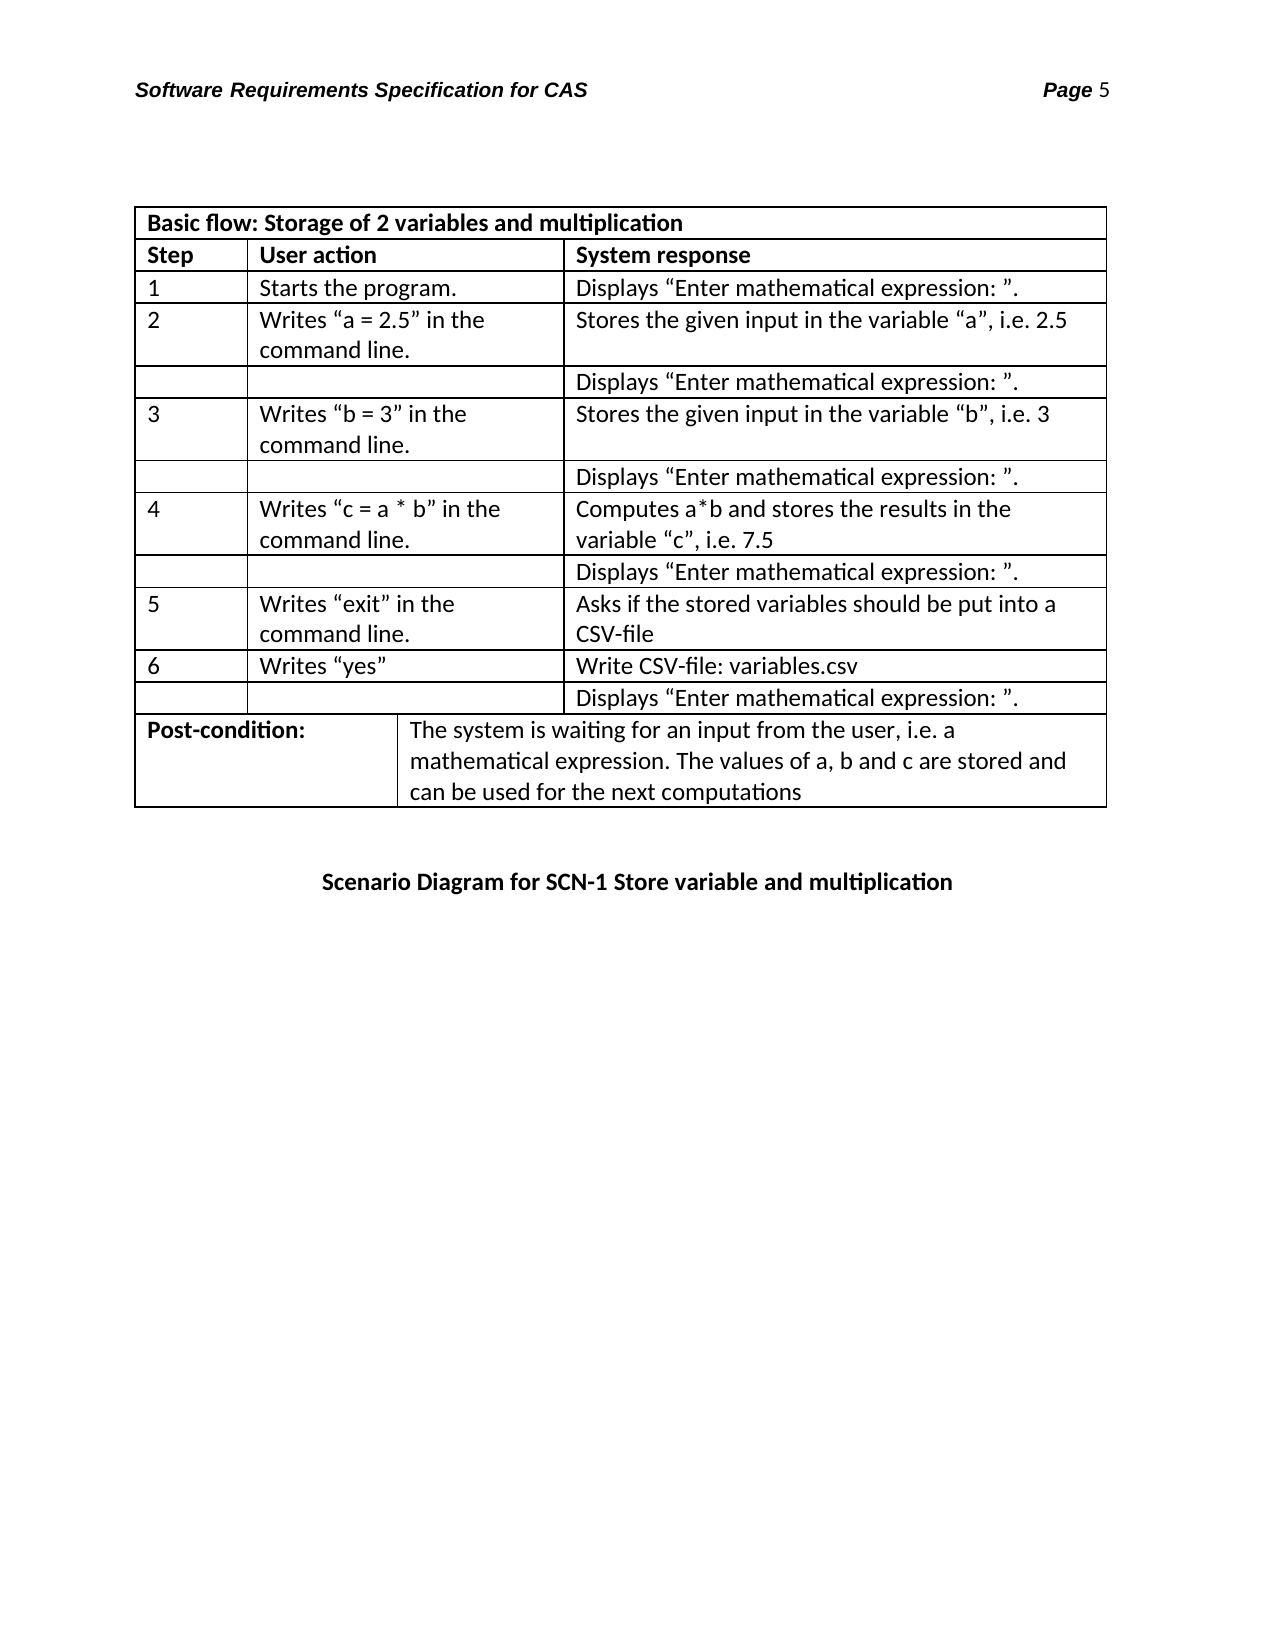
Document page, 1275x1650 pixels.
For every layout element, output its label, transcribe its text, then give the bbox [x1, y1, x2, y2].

table_cell Post-condition: [136, 715, 397, 806]
table_cell Displays “Enter mathematical expression: ”. [565, 556, 1106, 586]
table_cell Stores the given input in the variable “a”, i.e. 2.5 [565, 304, 1106, 365]
table_cell Stores the given input in the variable “b”, i.e. 3 [565, 399, 1106, 459]
table_cell [248, 556, 563, 586]
table_cell Displays “Enter mathematical expression: ”. [565, 683, 1106, 713]
table_cell Step [136, 240, 247, 270]
table_cell Displays “Enter mathematical expression: ”. [565, 272, 1106, 302]
table_cell 6 [136, 651, 247, 681]
table_cell Writes “b = 3” in the command line. [248, 399, 563, 459]
table_cell Computes a*b and stores the results in the variable “c”, i.e. 7.5 [565, 493, 1106, 554]
table_cell 5 [136, 588, 247, 649]
table_cell Writes “exit” in the command line. [248, 588, 563, 649]
table_cell Write CSV-file: variables.csv [565, 651, 1106, 681]
text Scenario Diagram for SCN-1 Store variable and multiplication [135, 866, 1140, 897]
table_cell 1 [136, 272, 247, 302]
table_cell Starts the program. [248, 272, 563, 302]
table_cell Displays “Enter mathematical expression: ”. [565, 367, 1106, 397]
table_cell [136, 461, 247, 492]
table_cell [136, 367, 247, 397]
table_cell Displays “Enter mathematical expression: ”. [565, 461, 1106, 492]
table_cell [248, 683, 563, 713]
table_cell The system is waiting for an input from the user, i.e. a mathematical expression. The values of a, b and c are stored and can be used for the next computations [398, 715, 1106, 806]
table_cell Asks if the stored variables should be put into a CSV-file [565, 588, 1106, 649]
table_cell [136, 556, 247, 586]
table_cell 4 [136, 493, 247, 554]
table_cell Writes “yes” [248, 651, 563, 681]
table_cell Writes “c = a * b” in the command line. [248, 493, 563, 554]
table_header Basic flow: Storage of 2 variables and multiplication [136, 208, 1106, 238]
table_cell [136, 683, 247, 713]
table_cell System response [565, 240, 1106, 270]
table_cell [248, 461, 563, 492]
table_cell 3 [136, 399, 247, 459]
table_cell 2 [136, 304, 247, 365]
table_cell User action [248, 240, 563, 270]
table_cell Writes “a = 2.5” in the command line. [248, 304, 563, 365]
table_cell [248, 367, 563, 397]
